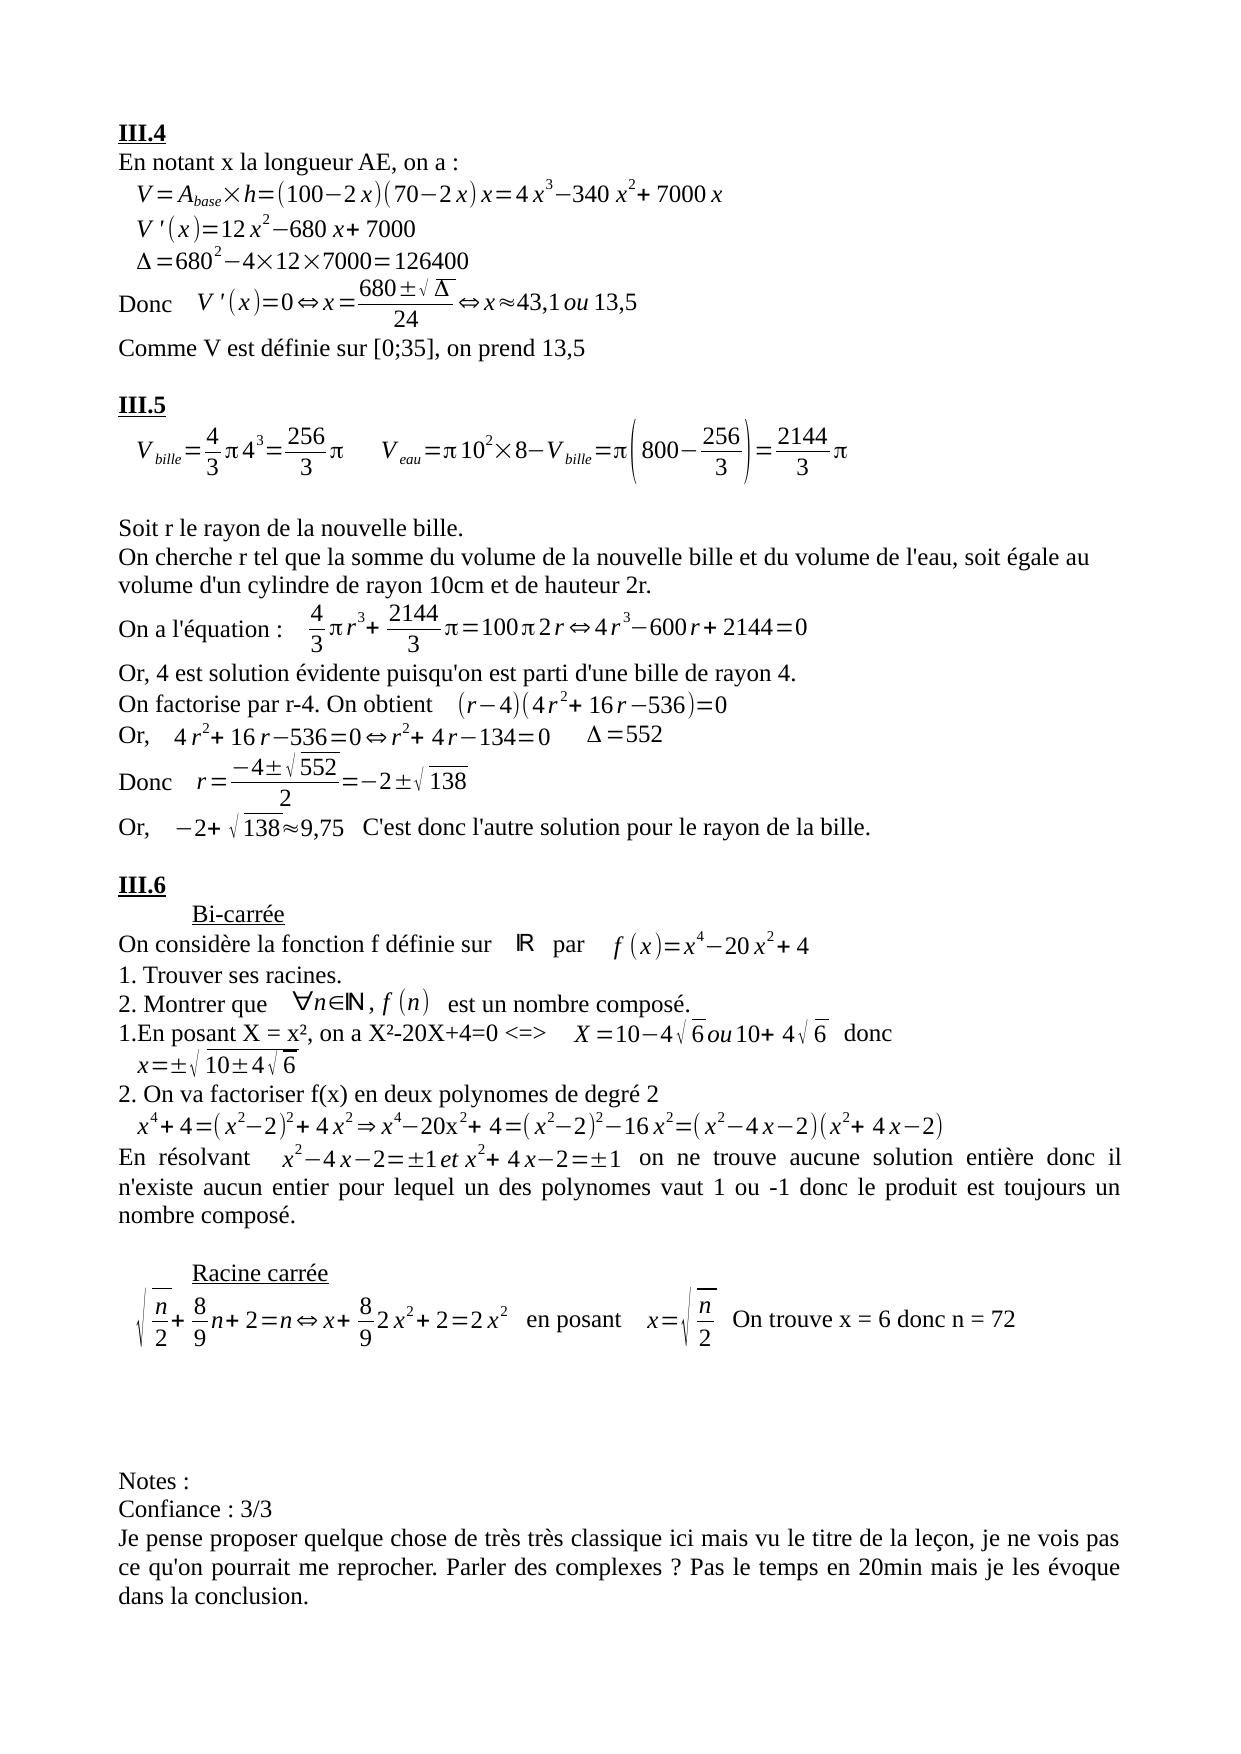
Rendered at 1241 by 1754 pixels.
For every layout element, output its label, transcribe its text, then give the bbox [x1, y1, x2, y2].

text en posant On trouve x = 6 donc n = 72 [118, 1287, 1122, 1351]
text Je pense proposer quelque chose de très très classique ici mais vu le titre de la leçon, je ne vois pas ce qu'on pourrait me reprocher. Parler des complexes ? Pas le temps en 20min mais je les évoque dans la conclusion. [118, 1523, 1122, 1609]
text Confiance : 3/3 [118, 1494, 1122, 1523]
text On cherche r tel que la somme du volume de la nouvelle bille et du volume de l'eau, soit égale au volume d'un cylindre de rayon 10cm et de hauteur 2r. [118, 542, 1122, 599]
text Soit r le rayon de la nouvelle bille. [118, 513, 1122, 542]
text 2. Montrer que est un nombre composé. [118, 989, 1122, 1017]
text Racine carrée [118, 1258, 1122, 1287]
text Comme V est définie sur [0;35], on prend 13,5 [118, 333, 1122, 362]
text On factorise par r-4. On obtient [118, 687, 1122, 719]
text 1. Trouver ses racines. [118, 960, 1122, 989]
text III.4 [118, 118, 1122, 147]
text Bi-carrée [118, 899, 1122, 928]
text 1.En posant X = x², on a X²-20X+4=0 <=> donc [118, 1017, 1122, 1047]
text Donc [118, 751, 1122, 812]
text On a l'équation : [118, 599, 1122, 658]
text En résolvant on ne trouve aucune solution entière donc il n'existe aucun entier pour lequel un des polynomes vaut 1 ou -1 donc le produit est toujours un nombre composé. [118, 1140, 1122, 1229]
text Notes : [118, 1466, 1122, 1494]
text 2. On va factoriser f(x) en deux polynomes de degré 2 [118, 1079, 1122, 1108]
text Or, [118, 719, 1122, 751]
text Or, 4 est solution évidente puisqu'on est parti d'une bille de rayon 4. [118, 658, 1122, 687]
text III.6 [118, 870, 1122, 899]
text Donc [118, 274, 1122, 333]
text Or, C'est donc l'autre solution pour le rayon de la bille. [118, 812, 1122, 841]
text III.5 [118, 391, 1122, 419]
text En notant x la longueur AE, on a : [118, 147, 1122, 176]
text On considère la fonction f définie sur par [118, 928, 1122, 960]
